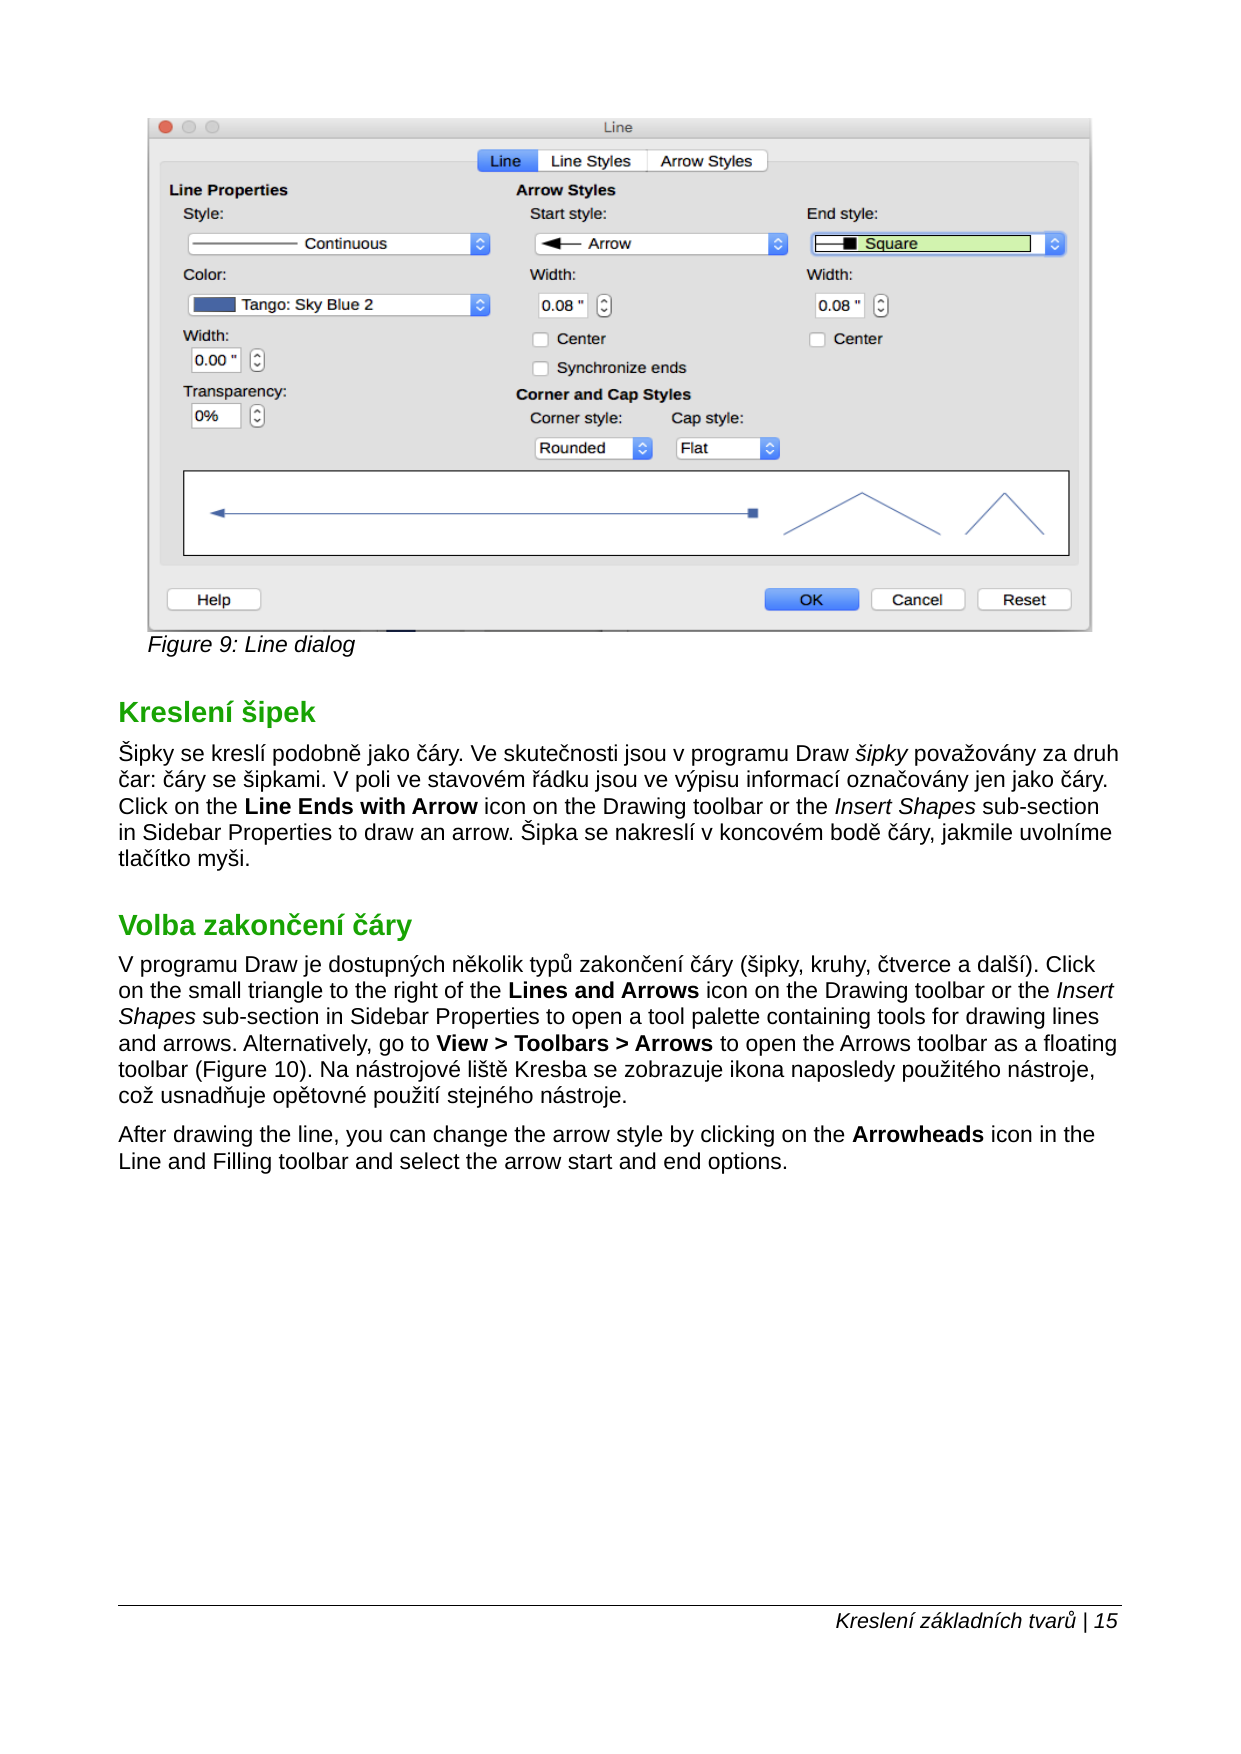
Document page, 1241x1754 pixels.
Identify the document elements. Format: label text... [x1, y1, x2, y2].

text Figure 9: Line dialog [147, 632, 1093, 657]
text Šipky se kreslí podobně jako čáry. Ve skutečnosti jsou v programu Draw šipky považovány za druh čar: čáry se šipkami. V poli ve stavovém řádku jsou ve výpisu informací označovány jen jako čáry. Click on the Line Ends with Arrow icon on the Drawing toolbar or the Insert Shapes sub-section in Sidebar Properties to draw an arrow. Šipka se nakreslí v koncovém bodě čáry, jakmile uvolníme tlačítko myši. [118, 740, 1122, 872]
picture [147, 118, 1093, 632]
text V programu Draw je dostupných několik typů zakončení čáry (šipky, kruhy, čtverce a další). Click on the small triangle to the right of the Lines and Arrows icon on the Drawing toolbar or the Insert Shapes sub-section in Sidebar Properties to open a tool palette containing tools for drawing lines and arrows. Alternatively, go to View > Toolbars > Arrows to open the Arrows toolbar as a floating toolbar (Figure 10). Na nástrojové liště Kresba se zobrazuje ikona naposledy použitého nástroje, což usnadňuje opětovné použití stejného nástroje. [118, 951, 1122, 1109]
subtitle Kreslení šipek [118, 694, 1122, 728]
subtitle Volba zakončení čáry [118, 908, 1122, 942]
text After drawing the line, you can change the arrow style by clicking on the Arrowheads icon in the Line and Filling toolbar and select the arrow start and end options. [118, 1121, 1122, 1174]
